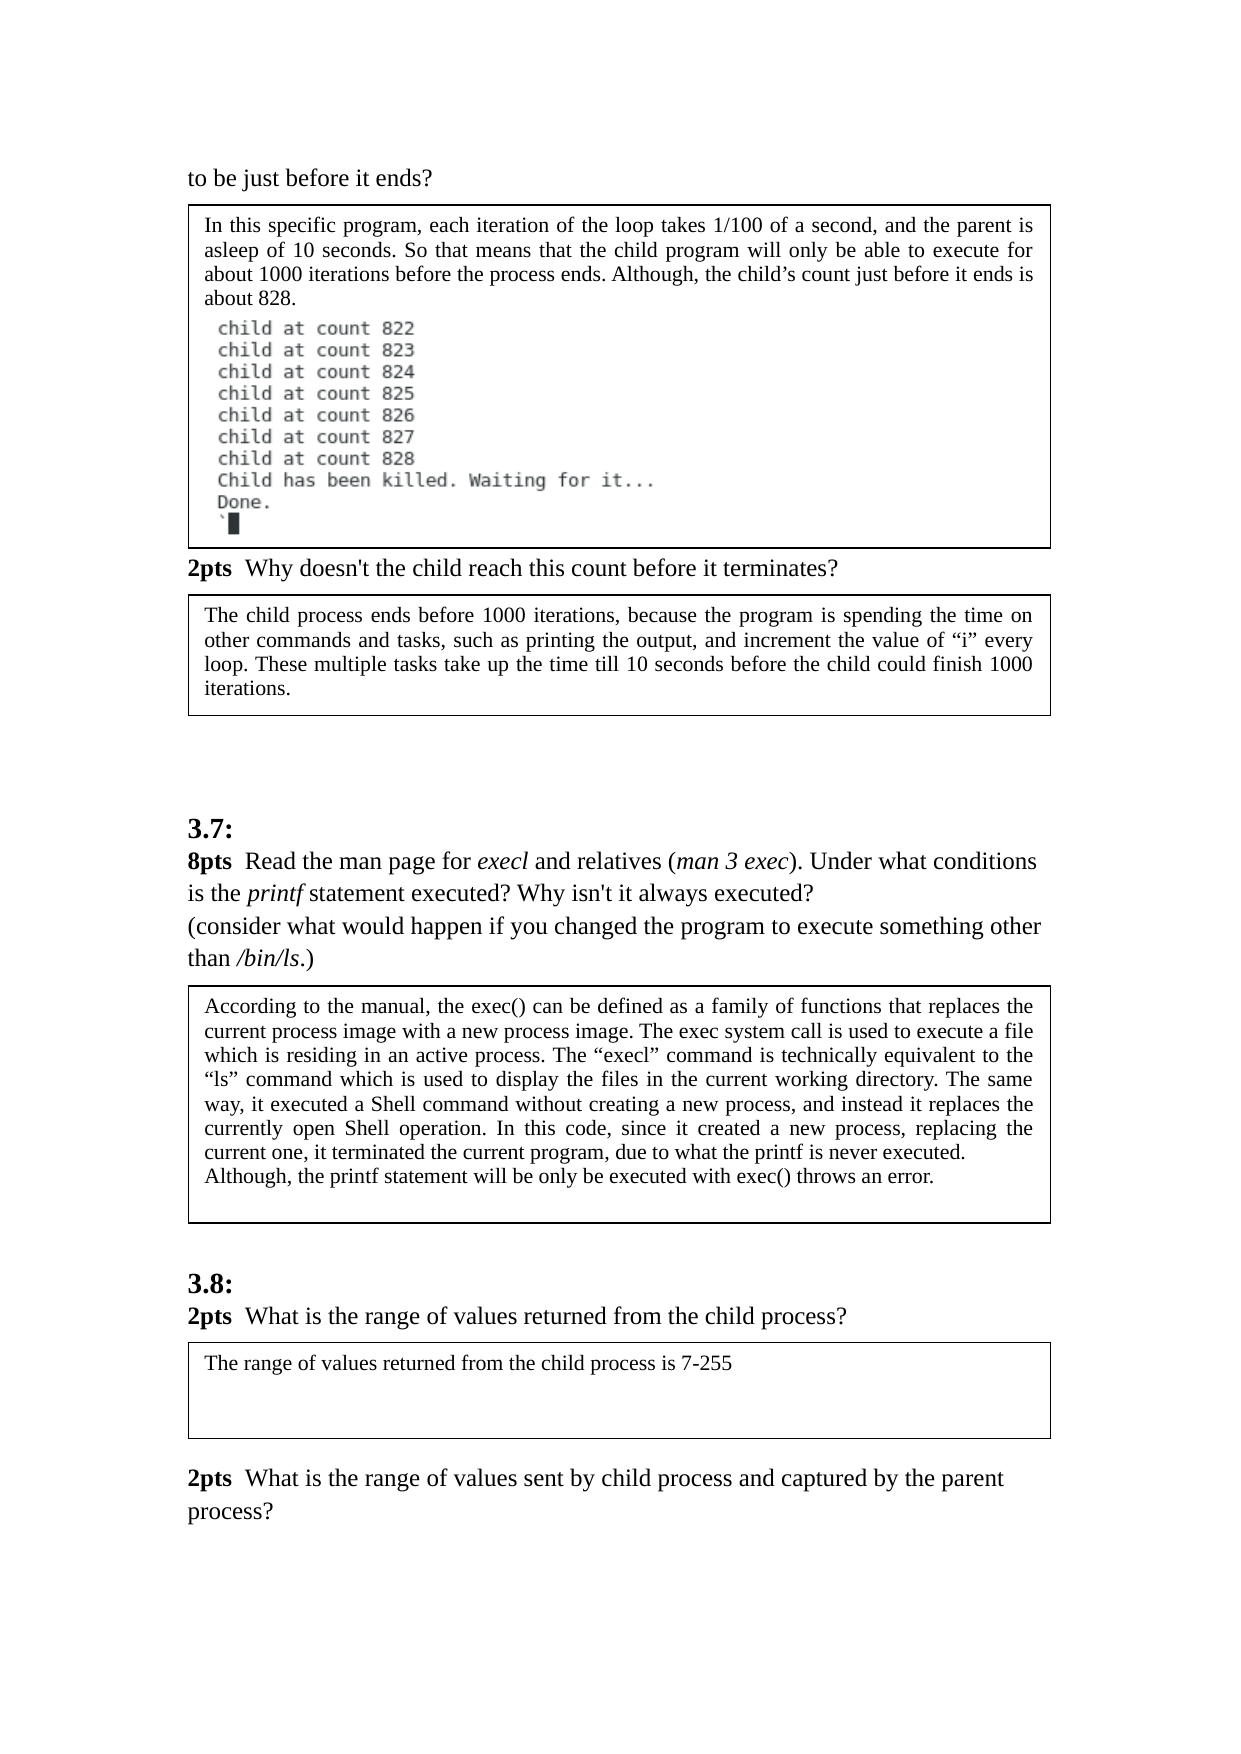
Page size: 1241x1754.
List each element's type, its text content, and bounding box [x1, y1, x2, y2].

text 8pts Read the man page for execl and relatives (man 3 exec). Under what conditions is the printf statement executed? Why isn't it always executed? [187, 844, 1053, 909]
text The child process ends before 1000 iterations, because the program is spending the time on other commands and tasks, such as printing the output, and increment the value of “i” every loop. These multiple tasks take up the time till 10 seconds before the child could finish 1000 iterations. [204, 603, 1035, 700]
text 2pts What is the range of values returned from the child process? [187, 1299, 1053, 1332]
text 3.7: [187, 812, 1053, 844]
text Although, the printf statement will be only be executed with exec() throws an error. [204, 1164, 1035, 1189]
text to be just before it ends? [187, 162, 1053, 194]
text 2pts What is the range of values sent by child process and captured by the parent process? [187, 1332, 1053, 1527]
text According to the manual, the exec() can be defined as a family of functions that replaces the current process image with a new process image. The exec system call is used to execute a file which is residing in an active process. The “execl” command is technically equivalent to the “ls” command which is used to display the files in the current working directory. The same way, it executed a Shell command without creating a new process, and instead it replaces the currently open Shell operation. In this code, since it created a new process, replacing the current one, it terminated the current program, due to what the printf is never executed. [204, 994, 1035, 1164]
text In this specific program, each iteration of the loop takes 1/100 of a second, and the parent is asleep of 10 seconds. So that means that the child program will only be able to execute for about 1000 iterations before the process ends. Although, the child’s count just before it ends is about 828. [204, 213, 1035, 310]
picture [216, 320, 720, 536]
text 3.8: [187, 1267, 1053, 1299]
text (consider what would happen if you changed the program to execute something other than /bin/ls.) [187, 909, 1053, 974]
text 2pts Why doesn't the child reach this count before it terminates? [187, 194, 1053, 584]
text The range of values returned from the child process is 7-255 [204, 1351, 1035, 1375]
